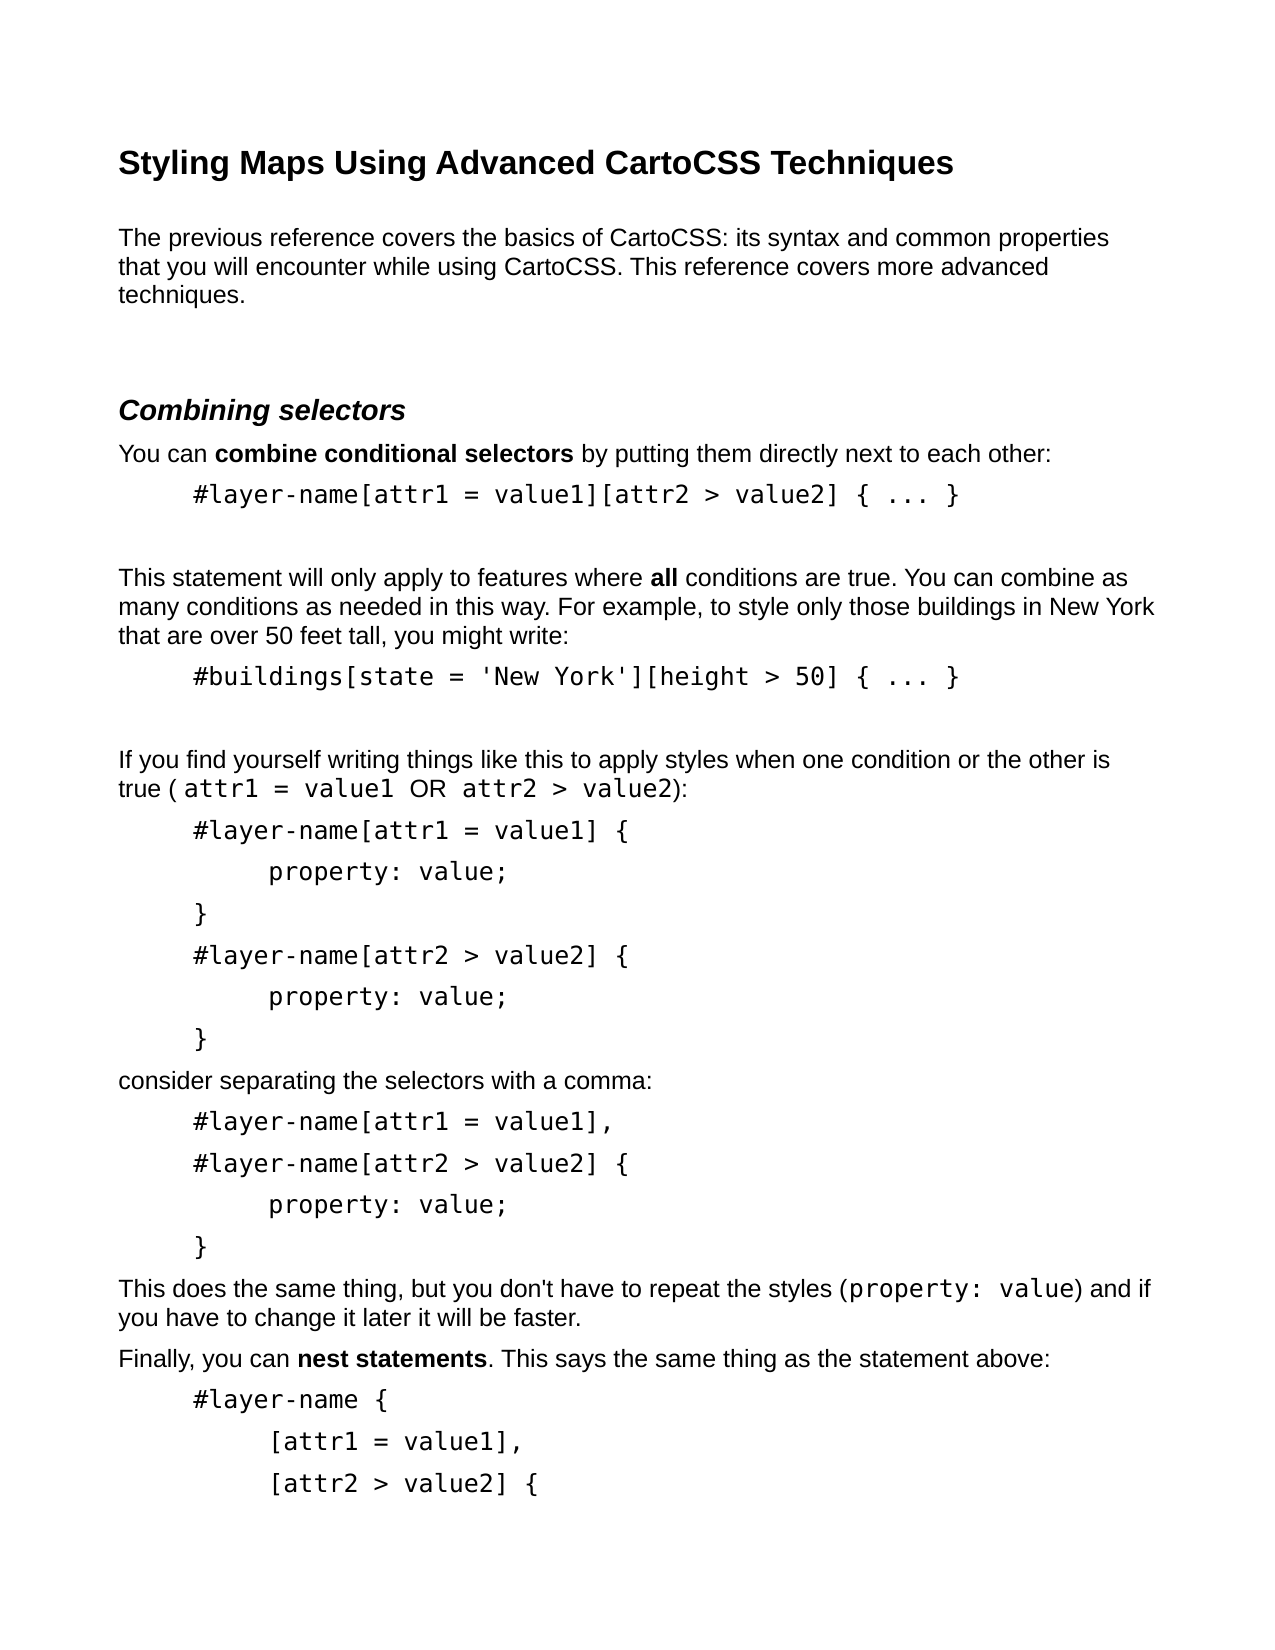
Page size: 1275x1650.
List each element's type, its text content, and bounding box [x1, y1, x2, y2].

text property: value; [118, 1191, 1157, 1220]
text } [118, 1232, 1157, 1261]
text property: value; [118, 858, 1157, 887]
text #buildings[state = 'New York'][height > 50] { ... } [118, 662, 1157, 692]
text property: value; [118, 983, 1157, 1012]
text #layer-name[attr2 > value2] { [118, 941, 1157, 970]
text #layer-name[attr1 = value1][attr2 > value2] { ... } [118, 480, 1157, 509]
subtitle Styling Maps Using Advanced CartoCSS Techniques [118, 143, 1157, 182]
text Finally, you can nest statements. This says the same thing as the statement above: [118, 1344, 1157, 1373]
text #layer-name[attr2 > value2] { [118, 1149, 1157, 1178]
text This does the same thing, but you don't have to repeat the styles (property: value) and if you have to change it later it will be faster. [118, 1274, 1157, 1332]
text [attr1 = value1], [118, 1427, 1157, 1457]
text The previous reference covers the basics of CartoCSS: its syntax and common properties that you will encounter while using CartoCSS. This reference covers more advanced techniques. [118, 223, 1157, 309]
text If you find yourself writing things like this to apply styles when one condition or the other is true ( attr1 = value1 OR attr2 > value2): [118, 745, 1157, 803]
text #layer-name { [118, 1386, 1157, 1415]
text #layer-name[attr1 = value1], [118, 1107, 1157, 1136]
text [attr2 > value2] { [118, 1469, 1157, 1498]
text You can combine conditional selectors by putting them directly next to each other: [118, 439, 1157, 468]
text consider separating the selectors with a comma: [118, 1066, 1157, 1095]
subtitle Combining selectors [118, 393, 1157, 426]
text #layer-name[attr1 = value1] { [118, 816, 1157, 845]
text This statement will only apply to features where all conditions are true. You can combine as many conditions as needed in this way. For example, to style only those buildings in New York that are over 50 feet tall, you might write: [118, 563, 1157, 650]
text } [118, 899, 1157, 928]
text } [118, 1024, 1157, 1053]
